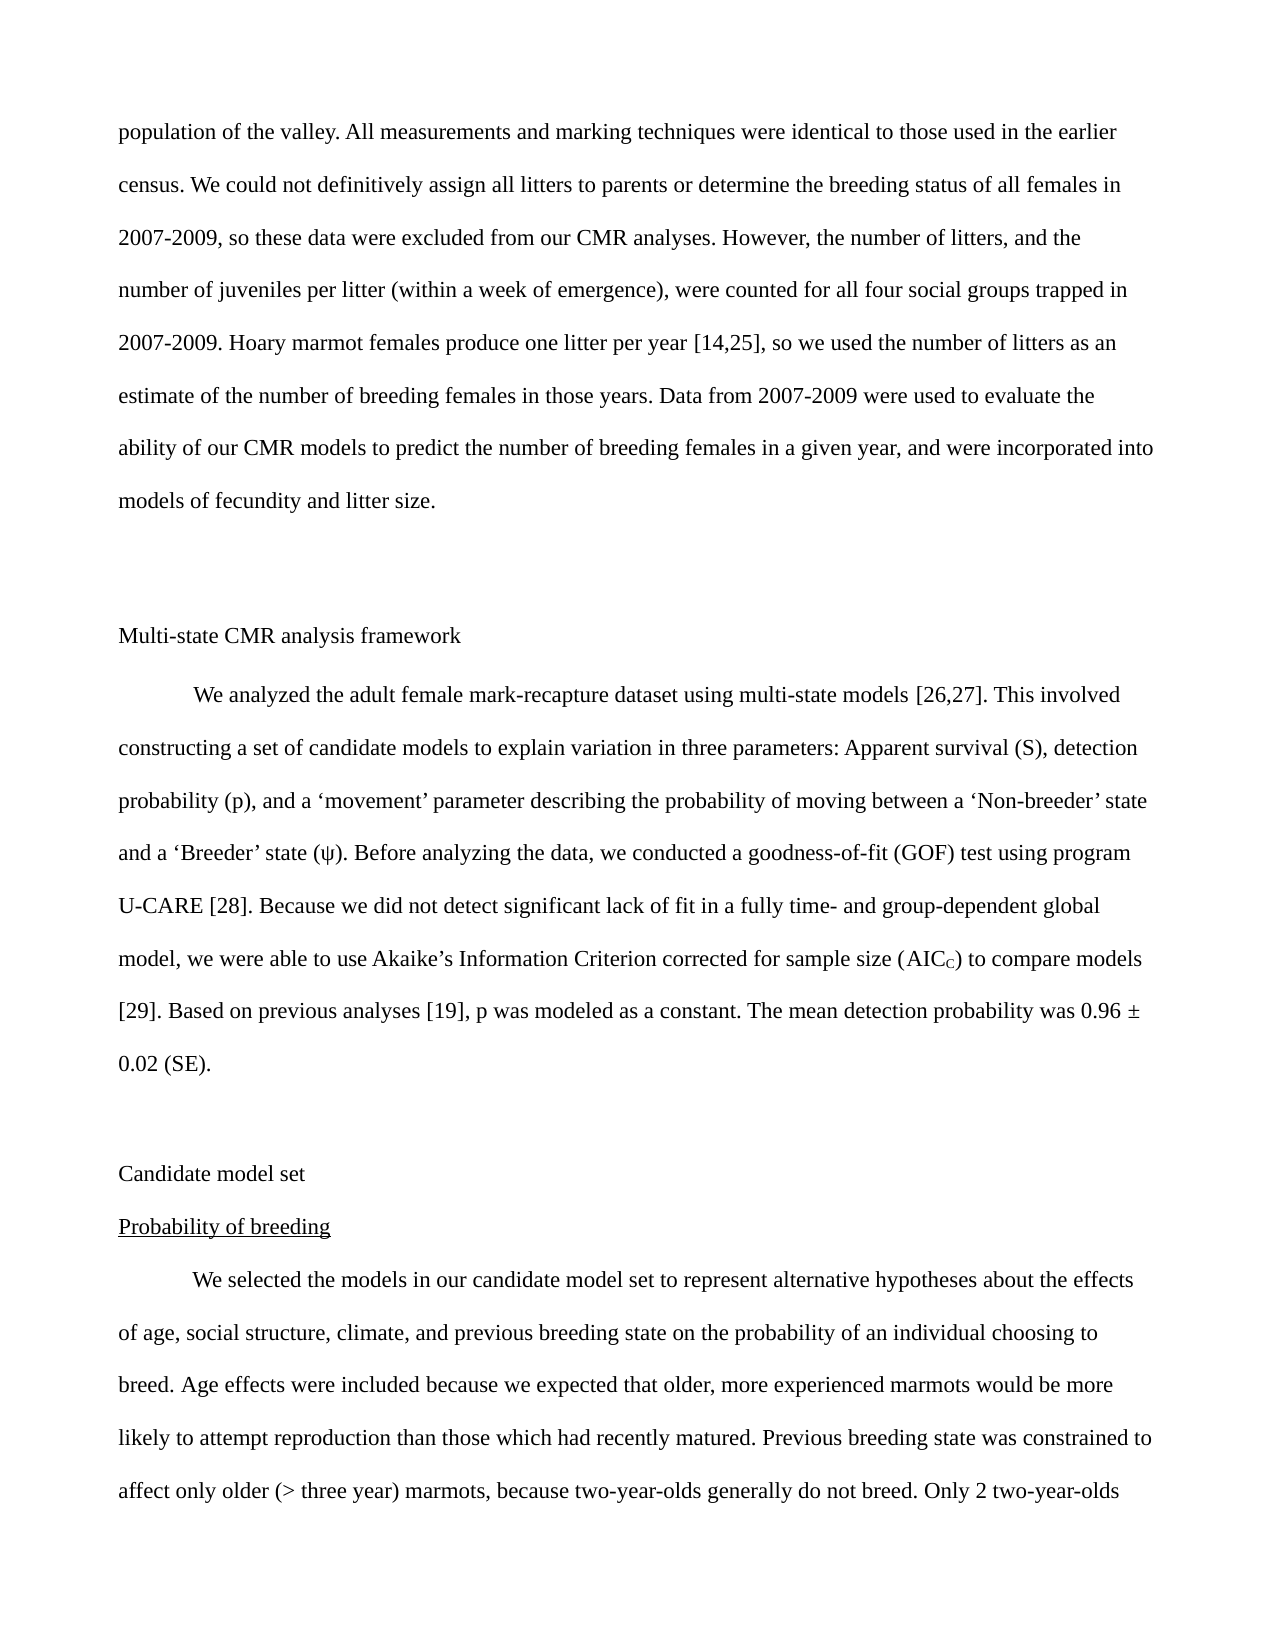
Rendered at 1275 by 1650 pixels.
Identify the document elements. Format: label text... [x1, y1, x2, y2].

text We selected the models in our candidate model set to represent alternative hypotheses about the effects of age, social structure, climate, and previous breeding state on the probability of an individual choosing to breed. Age effects were included because we expected that older, more experienced marmots would be more likely to attempt reproduction than those which had recently matured. Previous breeding state was constrained to affect only older (> three year) marmots, because two-year-olds generally do not breed. Only 2 two-year-olds [118, 1266, 1157, 1503]
subtitle Multi-state CMR analysis framework [118, 622, 1157, 649]
text Probability of breeding [118, 1213, 1157, 1239]
text Candidate model set [118, 1160, 1157, 1187]
text We analyzed the adult female mark-recapture dataset using multi-state models [26,27]⁠. This involved constructing a set of candidate models to explain variation in three parameters: Apparent survival (S), detection probability (p), and a ‘movement’ parameter describing the probability of moving between a ‘Non-breeder’ state and a ‘Breeder’ state (ψ). Before analyzing the data, we conducted a goodness-of-fit (GOF) test using program U-CARE [28]⁠. Because we did not detect significant lack of fit in a fully time- and group-dependent global model, we were able to use Akaike’s Information Criterion corrected for sample size (AICC) to compare models [29]⁠. Based on previous analyses [19]⁠, p was modeled as a constant. The mean detection probability was 0.96 ± 0.02 (SE). [118, 681, 1157, 1077]
text population of the valley. All measurements and marking techniques were identical to those used in the earlier census. We could not definitively assign all litters to parents or determine the breeding status of all females in 2007-2009, so these data were excluded from our CMR analyses. However, the number of litters, and the number of juveniles per litter (within a week of emergence), were counted for all four social groups trapped in 2007-2009. Hoary marmot females produce one litter per year [14,25]⁠, so we used the number of litters as an estimate of the number of breeding females in those years. Data from 2007-2009 were used to evaluate the ability of our CMR models to predict the number of breeding females in a given year, and were incorporated into models of fecundity and litter size. [118, 118, 1157, 513]
